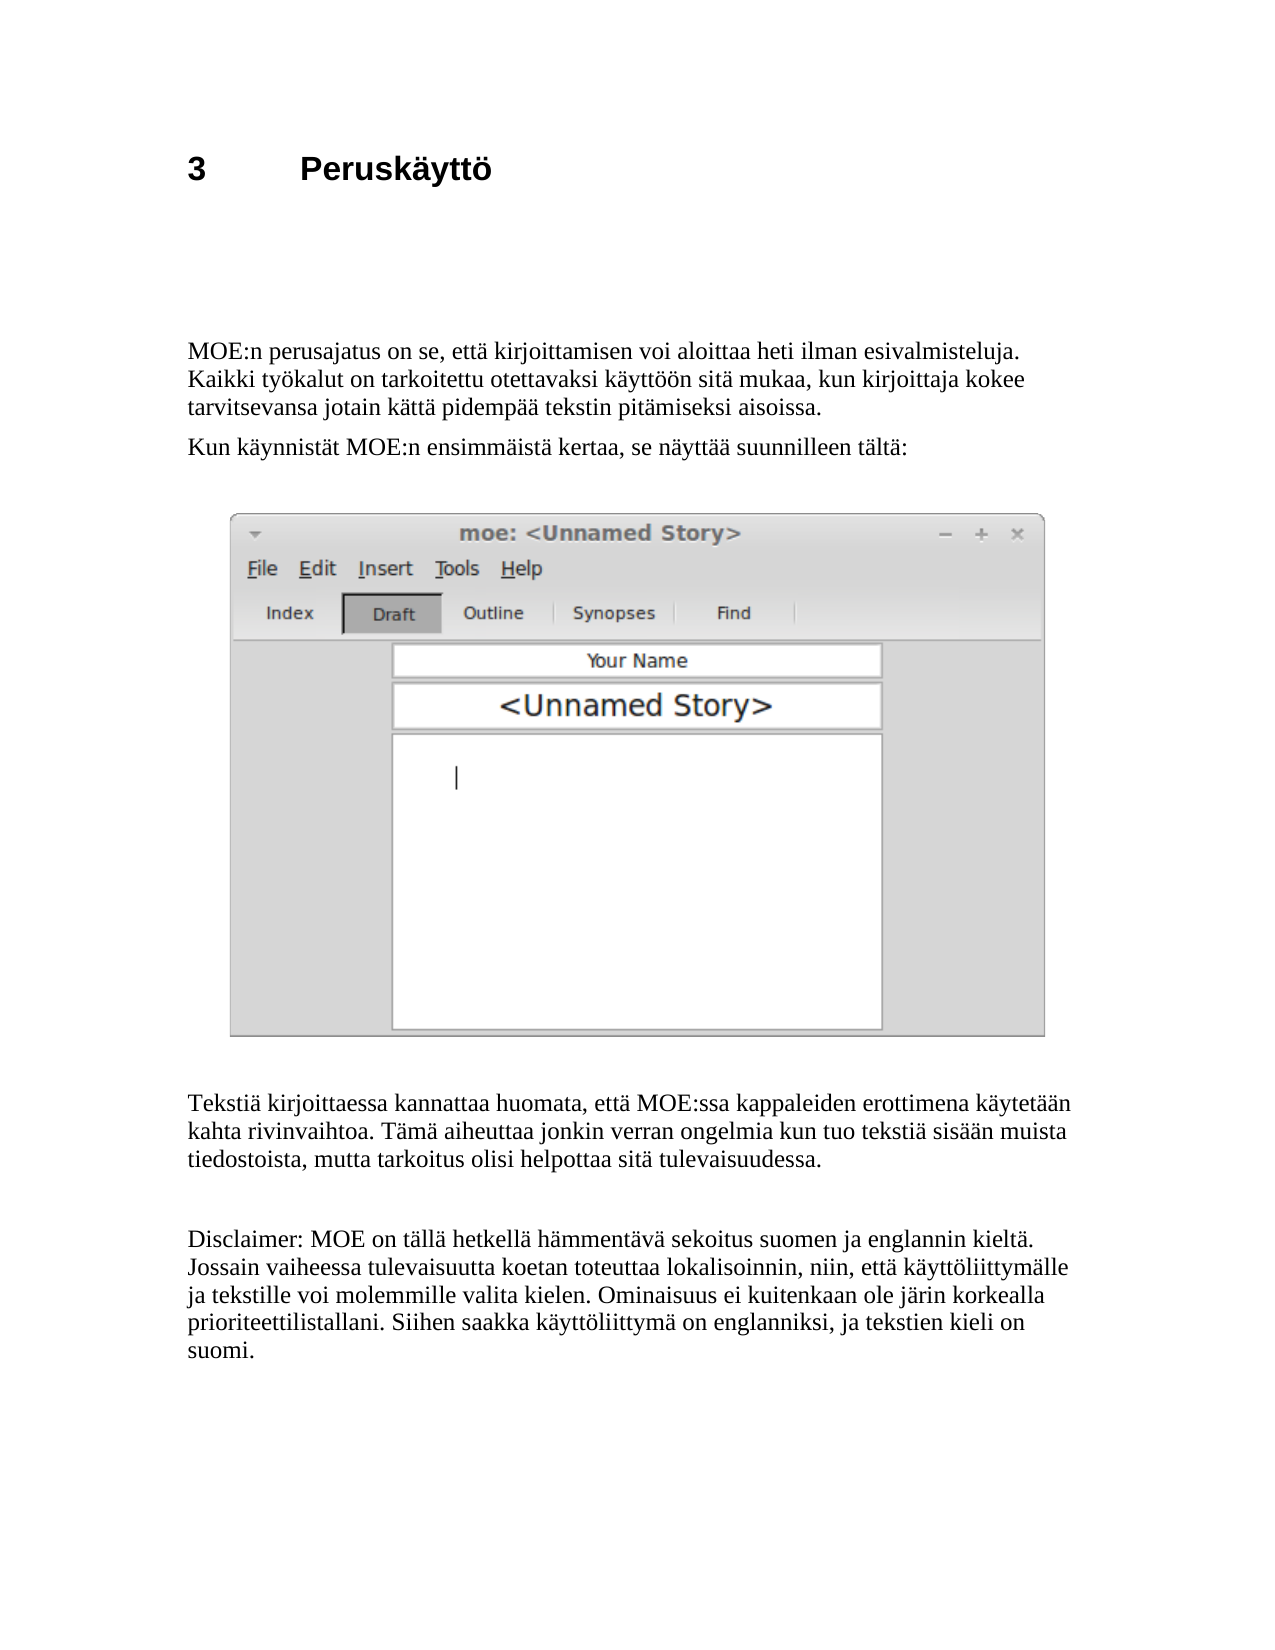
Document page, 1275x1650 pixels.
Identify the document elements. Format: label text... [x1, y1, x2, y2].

subtitle Peruskäyttö [187, 150, 1087, 187]
text MOE:n perusajatus on se, että kirjoittamisen voi aloittaa heti ilman esivalmisteluja. Kaikki työkalut on tarkoitettu otettavaksi käyttöön sitä mukaa, kun kirjoittaja kokee tarvitsevansa jotain kättä pidempää tekstin pitämiseksi aisoissa. [187, 337, 1087, 420]
text Disclaimer: MOE on tällä hetkellä hämmentävä sekoitus suomen ja englannin kieltä. Jossain vaiheessa tulevaisuutta koetan toteuttaa lokalisoinnin, niin, että käyttöliittymälle ja tekstille voi molemmille valita kielen. Ominaisuus ei kuitenkaan ole järin korkealla prioriteettilistallani. Siihen saakka käyttöliittymä on englanniksi, ja tekstien kieli on suomi. [187, 1225, 1087, 1364]
picture [229, 513, 1046, 1037]
text Kun käynnistät MOE:n ensimmäistä kertaa, se näyttää suunnilleen tältä: [187, 433, 1087, 461]
text Tekstiä kirjoittaessa kannattaa huomata, että MOE:ssa kappaleiden erottimena käytetään kahta rivinvaihtoa. Tämä aiheuttaa jonkin verran ongelmia kun tuo tekstiä sisään muista tiedostoista, mutta tarkoitus olisi helpottaa sitä tulevaisuudessa. [187, 1089, 1087, 1173]
